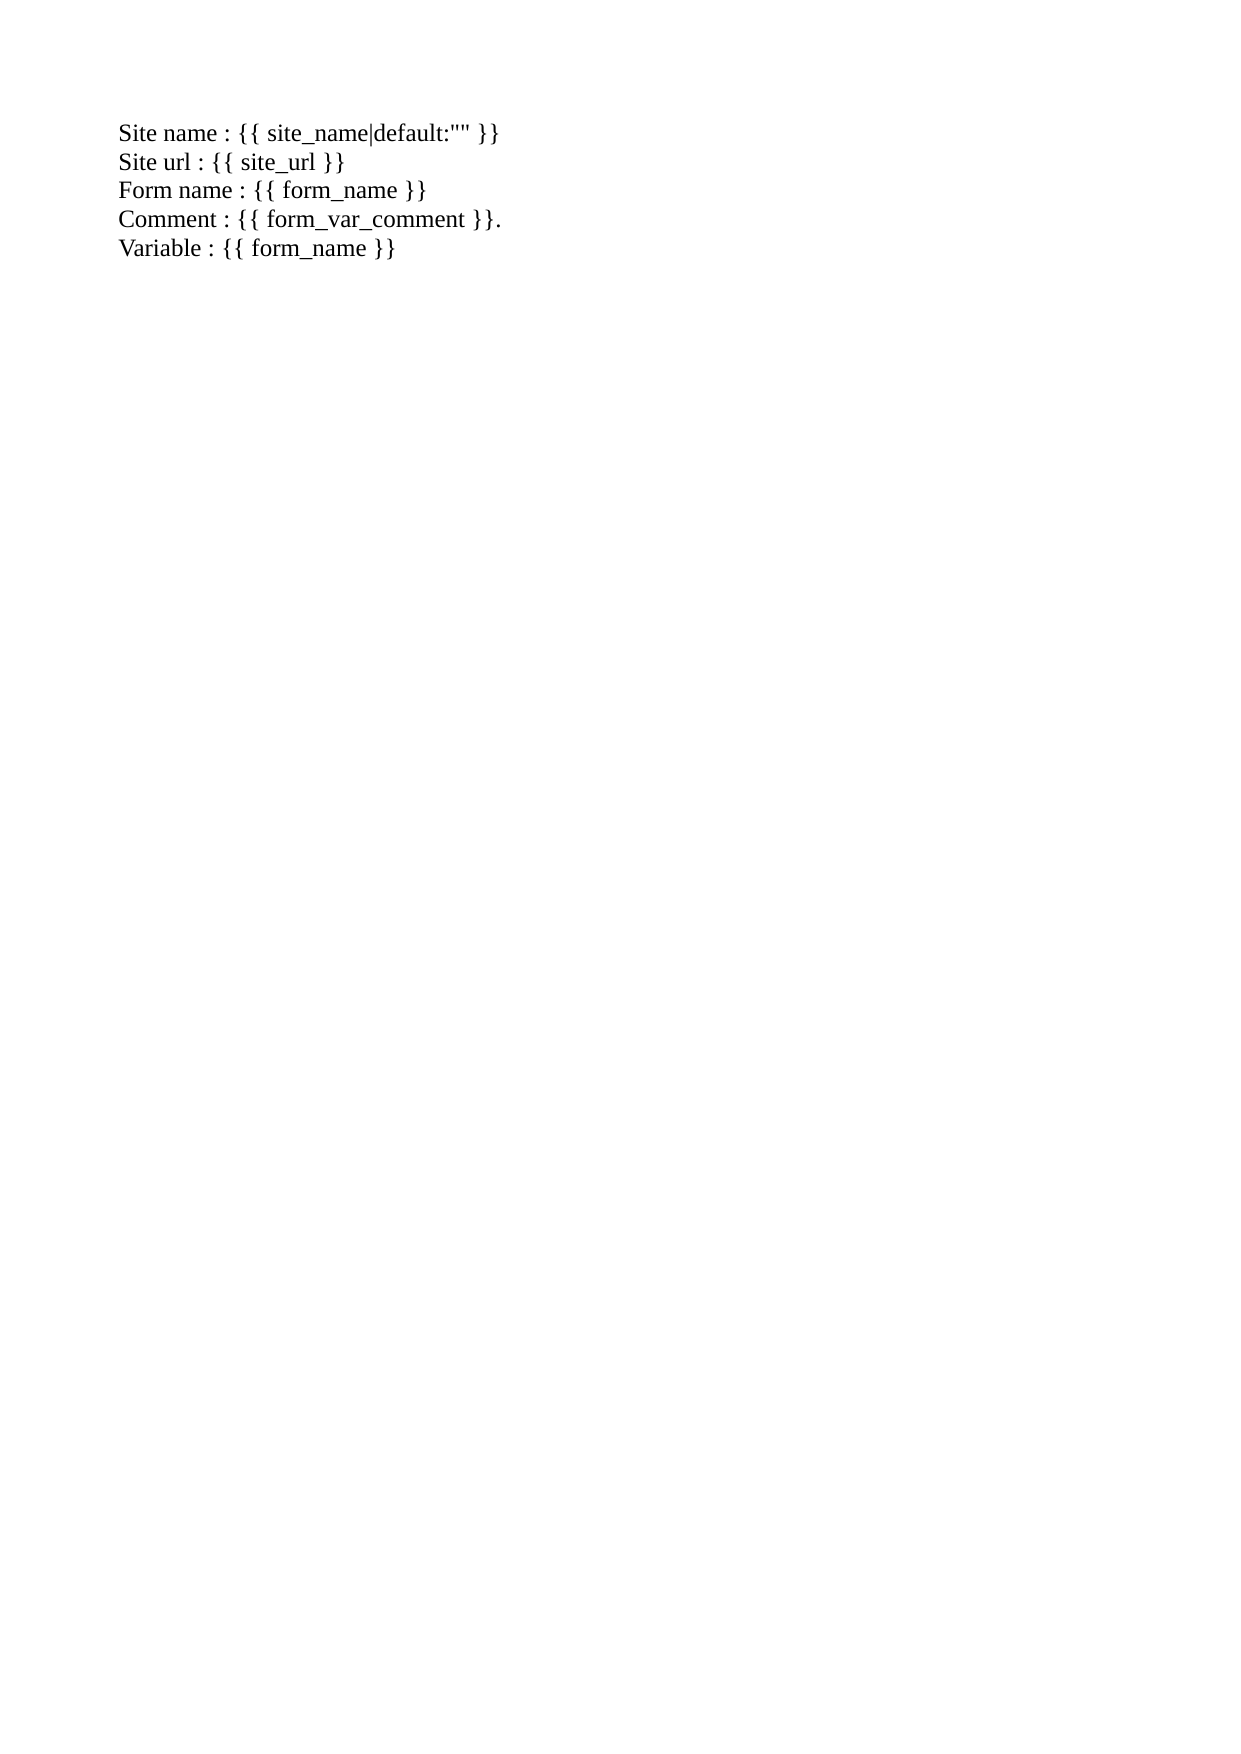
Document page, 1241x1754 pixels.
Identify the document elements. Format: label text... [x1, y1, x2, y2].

text Variable : {{ form_name }} [118, 233, 1122, 262]
text Form name : {{ form_name }} [118, 176, 1122, 204]
text Site url : {{ site_url }} [118, 147, 1122, 176]
text Comment : {{ form_var_comment }}. [118, 204, 1122, 233]
text Site name : {{ site_name|default:"" }} [118, 118, 1122, 147]
